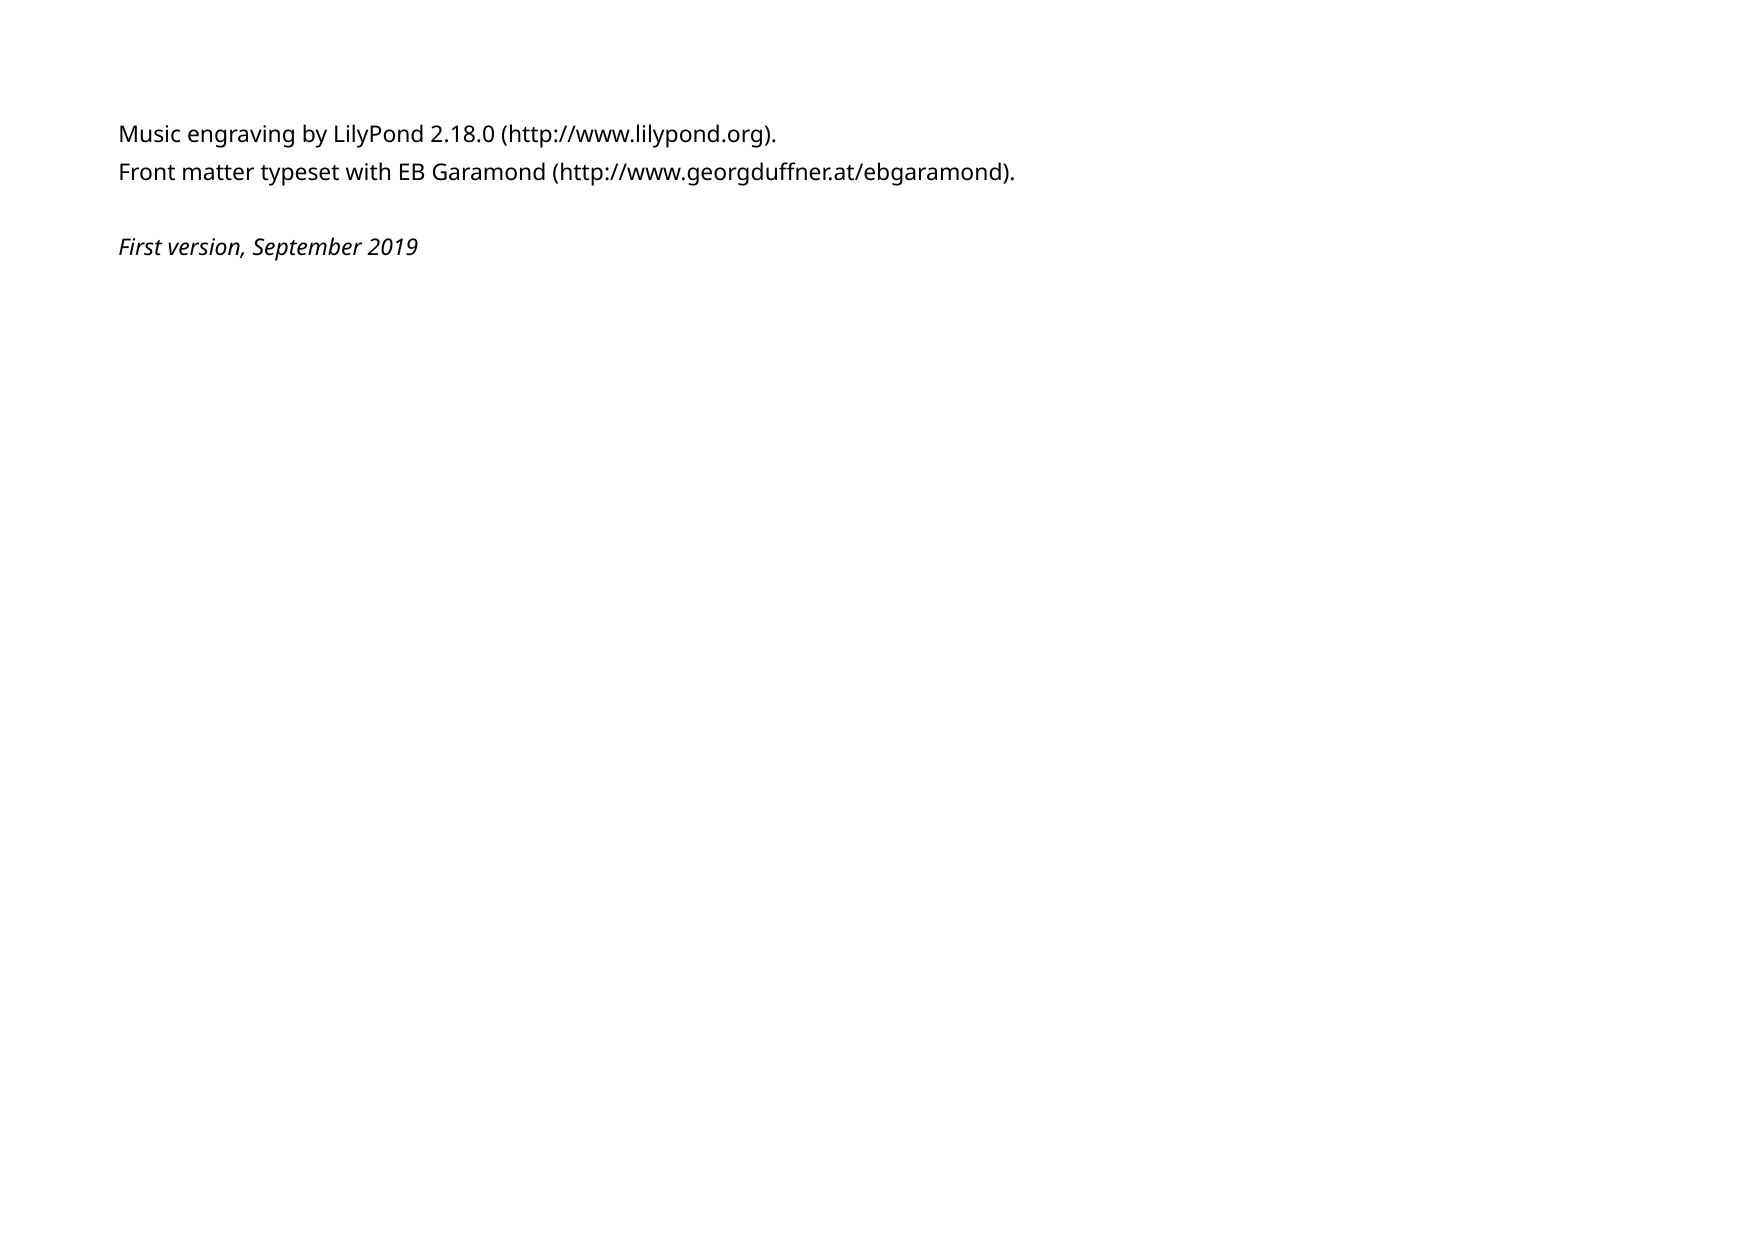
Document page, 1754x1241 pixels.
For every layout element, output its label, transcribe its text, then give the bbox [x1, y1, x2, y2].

text First version, September 2019 [118, 231, 1518, 262]
text Music engraving by LilyPond 2.18.0 (http://www.lilypond.org). Front matter typeset with EB Garamond (http://www.georgduffner.at/ebgaramond). [118, 118, 1518, 187]
